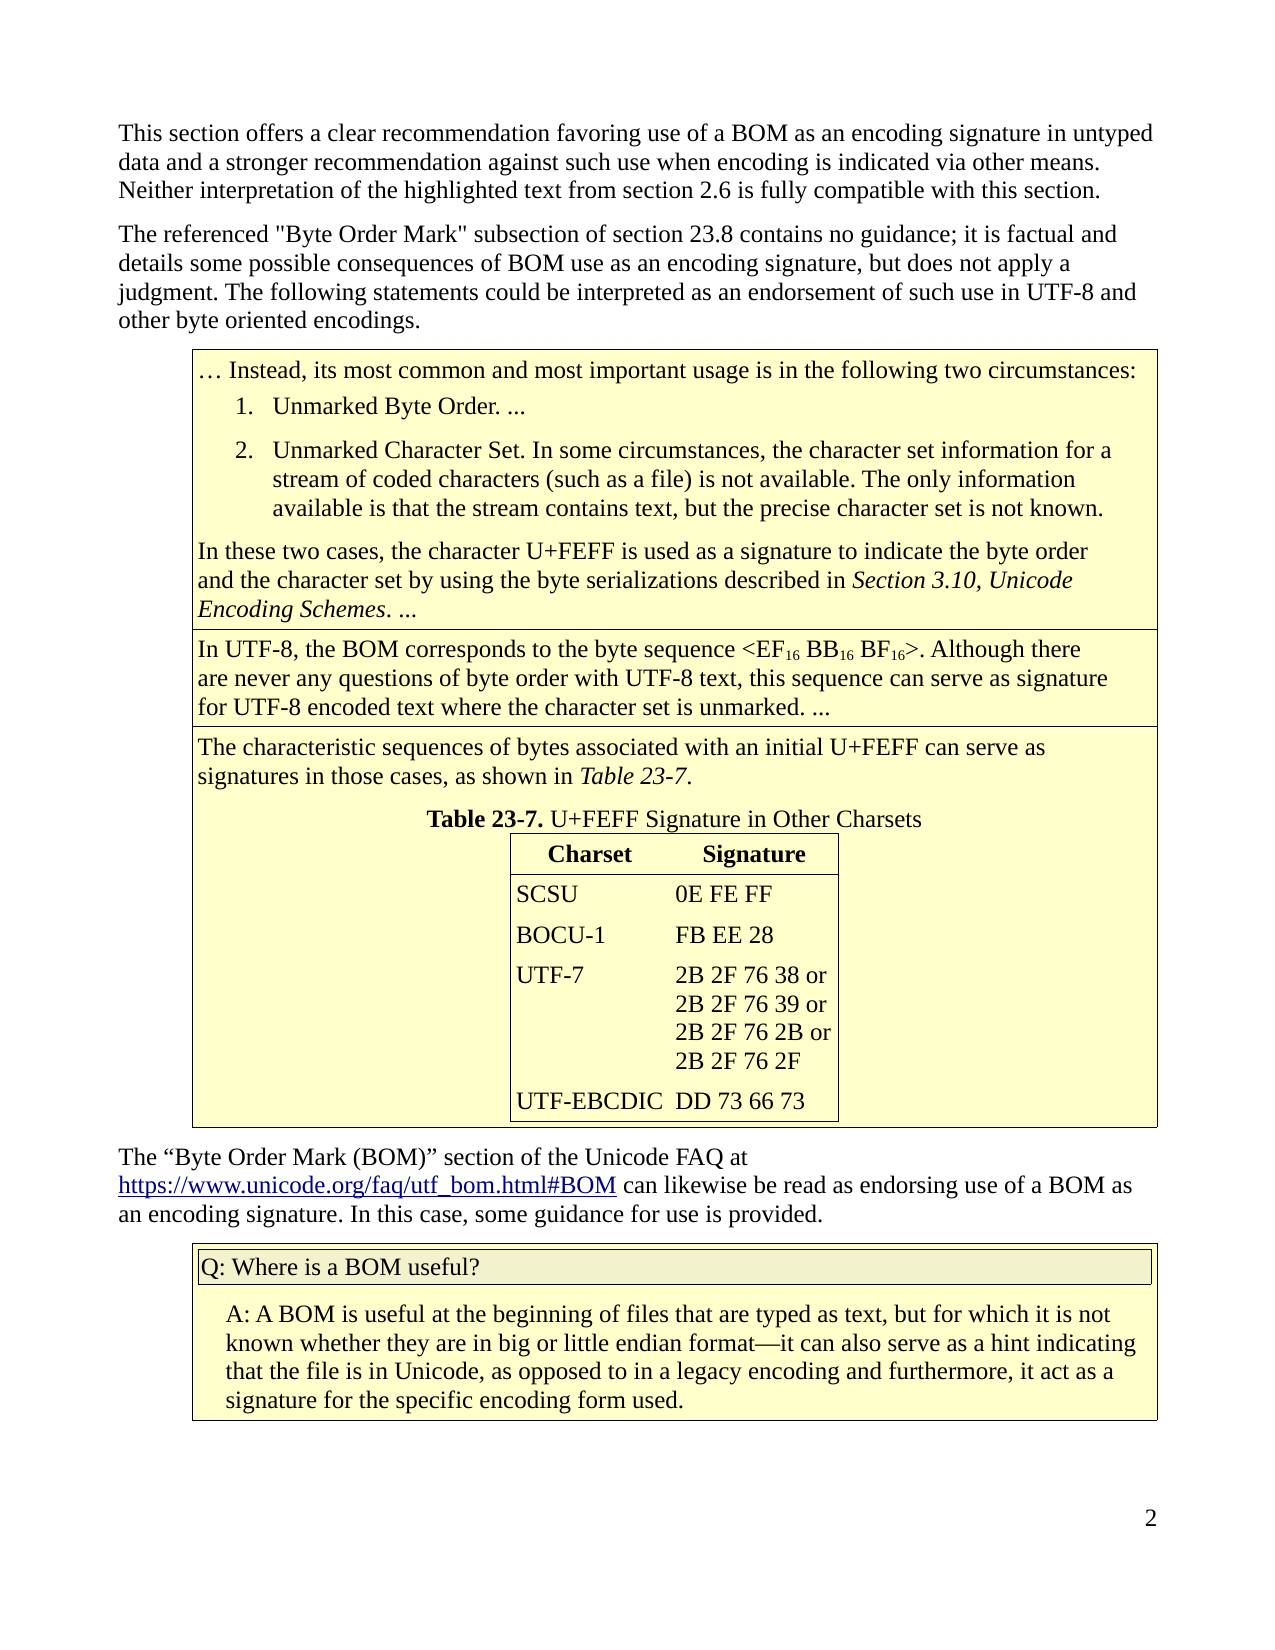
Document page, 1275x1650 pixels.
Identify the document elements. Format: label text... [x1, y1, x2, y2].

table_cell DD 73 66 73 [670, 1081, 838, 1121]
table_cell 2B 2F 76 38 or 2B 2F 76 39 or 2B 2F 76 2B or 2B 2F 76 2F [670, 954, 838, 1081]
table_header … Instead, its most common and most important usage is in the following two circumstances: Unmarked Byte Order. ... Unmarked Character Set. In some circumstances, the character set information for a stream of coded characters (such as a file) is not available. The only information available is that the stream contains text, but the precise character set is not known. In these two cases, the character U+FEFF is used as a signature to indicate the byte order and the character set by using the byte serializations described in Section 3.10, Unicode Encoding Schemes. ... [193, 350, 1157, 628]
table_header Q: Where is a BOM useful? A: A BOM is useful at the beginning of files that are typed as text, but for which it is not known whether they are in big or little endian format—it can also serve as a hint indicating that the file is in Unicode, as opposed to in a legacy encoding and furthermore, it act as a signature for the specific encoding form used. [193, 1244, 1157, 1420]
table_cell FB EE 28 [670, 914, 838, 954]
table_cell UTF-7 [511, 954, 669, 1081]
table_cell The characteristic sequences of bytes associated with an initial U+FEFF can serve as signatures in those cases, as shown in Table 23-7. Table 23-7. U+FEFF Signature in Other Charsets [193, 727, 1157, 1127]
table_cell In UTF-8, the BOM corresponds to the byte sequence <EF16 BB16 BF16>. Although there are never any questions of byte order with UTF-8 text, this sequence can serve as signature for UTF-8 encoded text where the character set is unmarked. ... [193, 630, 1157, 726]
text The “Byte Order Mark (BOM)” section of the Unicode FAQ at https://www.unicode.org/faq/utf_bom.html#BOM can likewise be read as endorsing use of a BOM as an encoding signature. In this case, some guidance for use is provided. [118, 1142, 1157, 1228]
table_header Charset [511, 834, 669, 874]
text This section offers a clear recommendation favoring use of a BOM as an encoding signature in untyped data and a stronger recommendation against such use when encoding is indicated via other means. Neither interpretation of the highlighted text from section 2.6 is fully compatible with this section. [118, 118, 1157, 204]
table_cell UTF-EBCDIC [511, 1081, 669, 1121]
table_cell SCSU [511, 875, 669, 914]
table_cell BOCU-1 [511, 914, 669, 954]
table_header Signature [670, 834, 838, 874]
table_cell 0E FE FF [670, 875, 838, 914]
text The referenced "Byte Order Mark" subsection of section 23.8 contains no guidance; it is factual and details some possible consequences of BOM use as an encoding signature, but does not apply a judgment. The following statements could be interpreted as an endorsement of such use in UTF-8 and other byte oriented encodings. [118, 219, 1157, 334]
